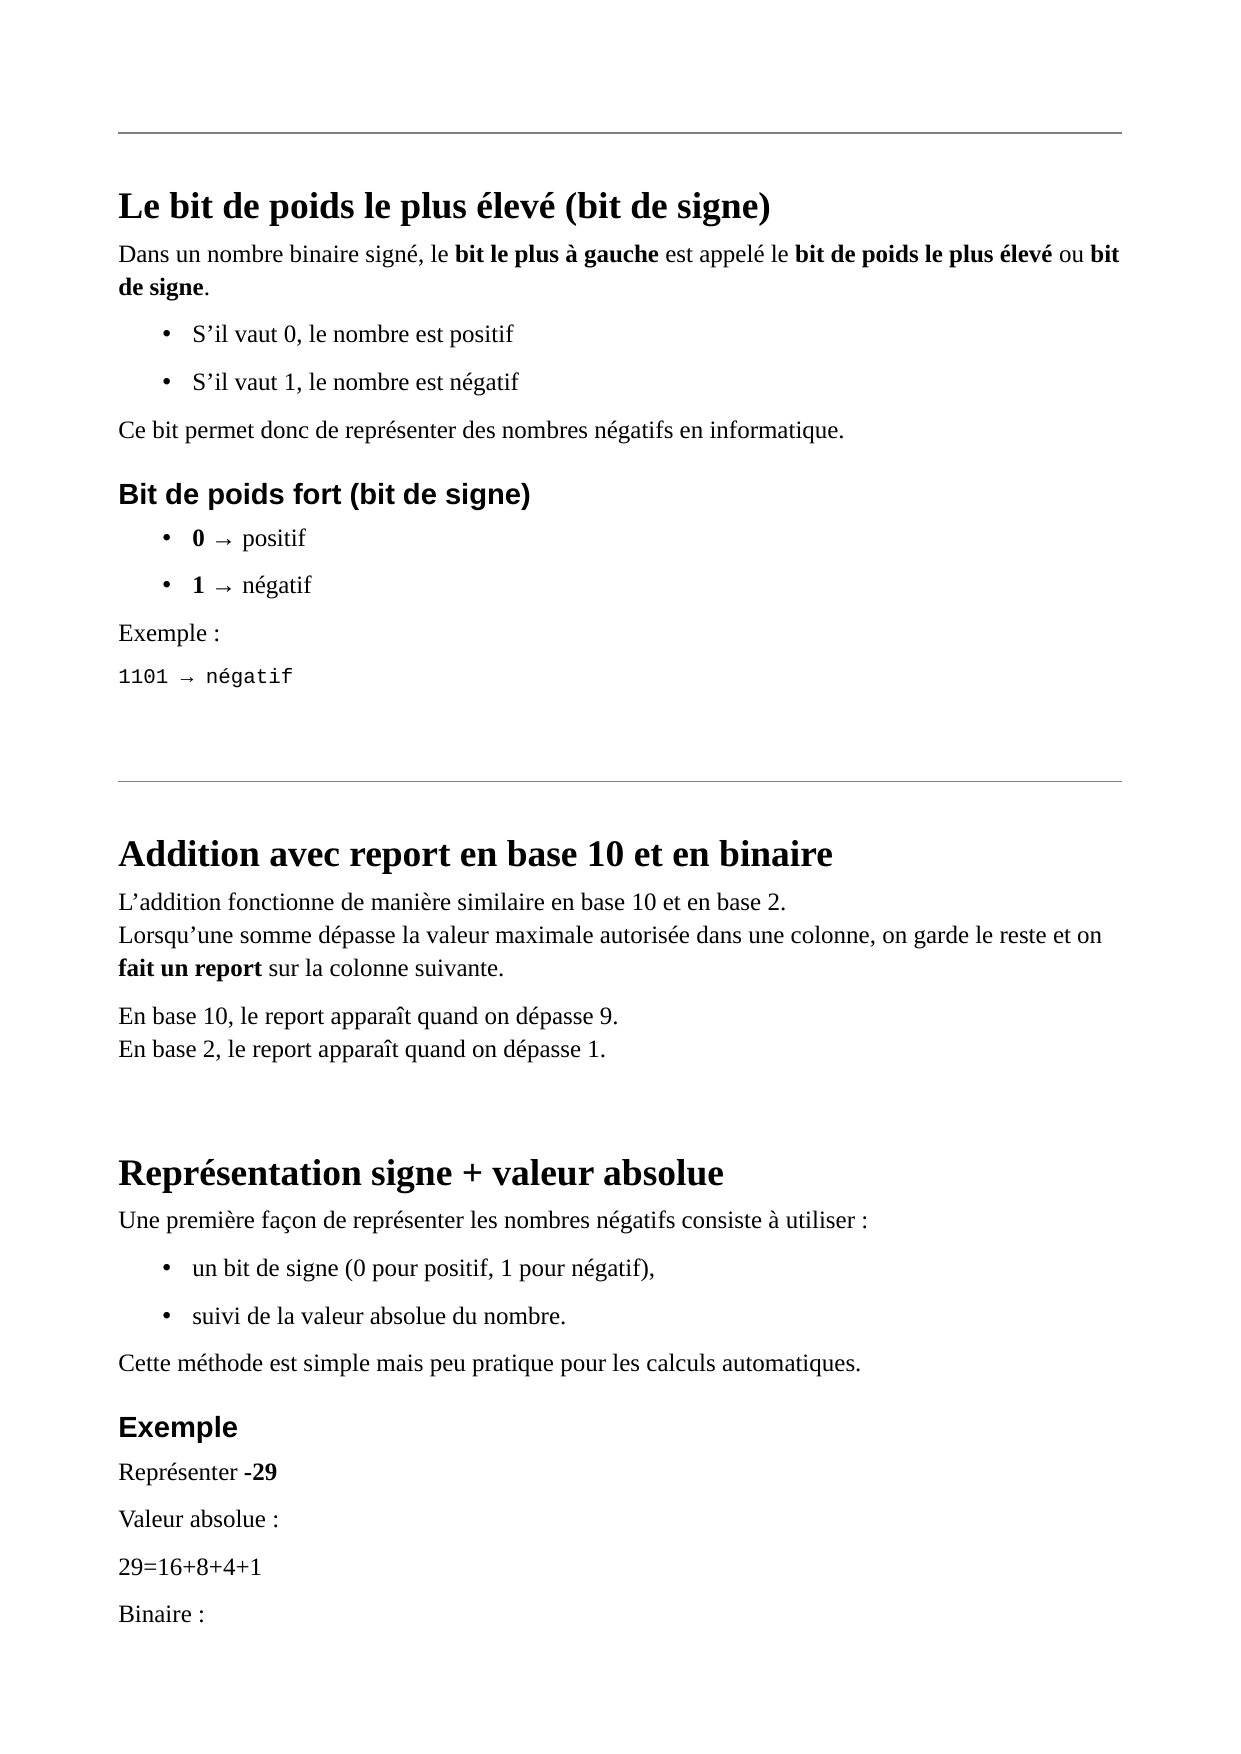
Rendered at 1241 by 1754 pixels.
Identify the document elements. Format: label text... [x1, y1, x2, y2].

text Représenter -29 [118, 1457, 1122, 1485]
subtitle Exemple [118, 1411, 1122, 1444]
text Binaire : [118, 1599, 1122, 1628]
text 29=16+8+4+1 [118, 1552, 1122, 1581]
subtitle Addition avec report en base 10 et en binaire [118, 832, 1122, 875]
text 1101 → négatif [118, 666, 1122, 689]
text Exemple : [118, 618, 1122, 647]
text Dans un nombre binaire signé, le bit le plus à gauche est appelé le bit de poids le plus élevé ou bit de signe. [118, 239, 1122, 301]
text L’addition fonctionne de manière similaire en base 10 et en base 2. Lorsqu’une somme dépasse la valeur maximale autorisée dans une colonne, on garde le reste et on fait un report sur la colonne suivante. [118, 887, 1122, 982]
list un bit de signe (0 pour positif, 1 pour négatif), [162, 1253, 1122, 1282]
text En base 10, le report apparaît quand on dépasse 9. En base 2, le report apparaît quand on dépasse 1. [118, 1001, 1122, 1063]
text Valeur absolue : [118, 1504, 1122, 1533]
subtitle Bit de poids fort (bit de signe) [118, 477, 1122, 510]
list suivi de la valeur absolue du nombre. [162, 1301, 1122, 1329]
text Cette méthode est simple mais peu pratique pour les calculs automatiques. [118, 1348, 1122, 1377]
list S’il vaut 0, le nombre est positif [162, 319, 1122, 348]
list 1 → négatif [162, 571, 1122, 599]
text Ce bit permet donc de représenter des nombres négatifs en informatique. [118, 415, 1122, 443]
subtitle Le bit de poids le plus élevé (bit de signe) [118, 183, 1122, 226]
list S’il vaut 1, le nombre est négatif [162, 367, 1122, 396]
text Une première façon de représenter les nombres négatifs consiste à utiliser : [118, 1206, 1122, 1234]
list 0 → positif [162, 523, 1122, 552]
subtitle Représentation signe + valeur absolue [118, 1150, 1122, 1193]
